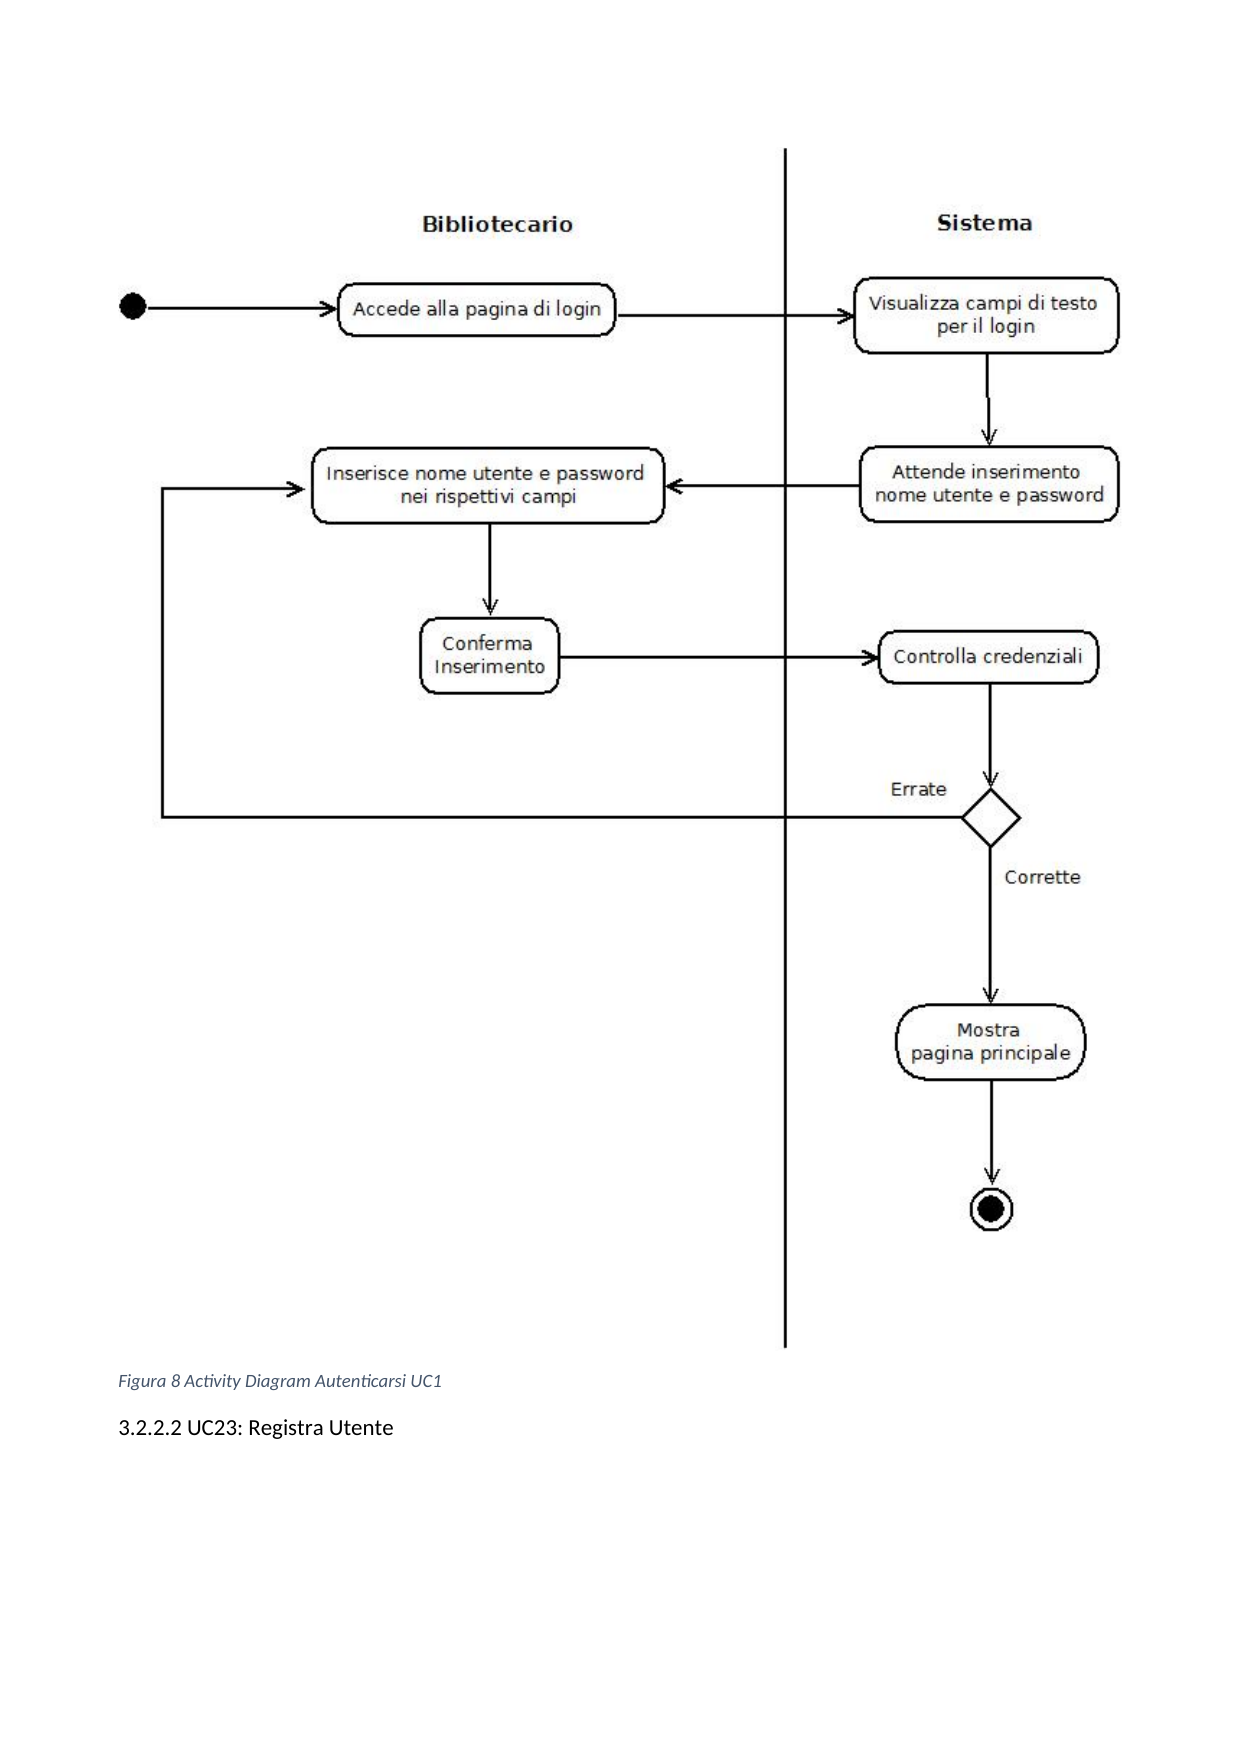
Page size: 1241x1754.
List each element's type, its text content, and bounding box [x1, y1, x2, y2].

text Figura 8 Activity Diagram Autenticarsi UC1 [118, 1369, 1122, 1392]
text 3.2.2.2 UC23: Registra Utente [118, 1413, 1122, 1441]
